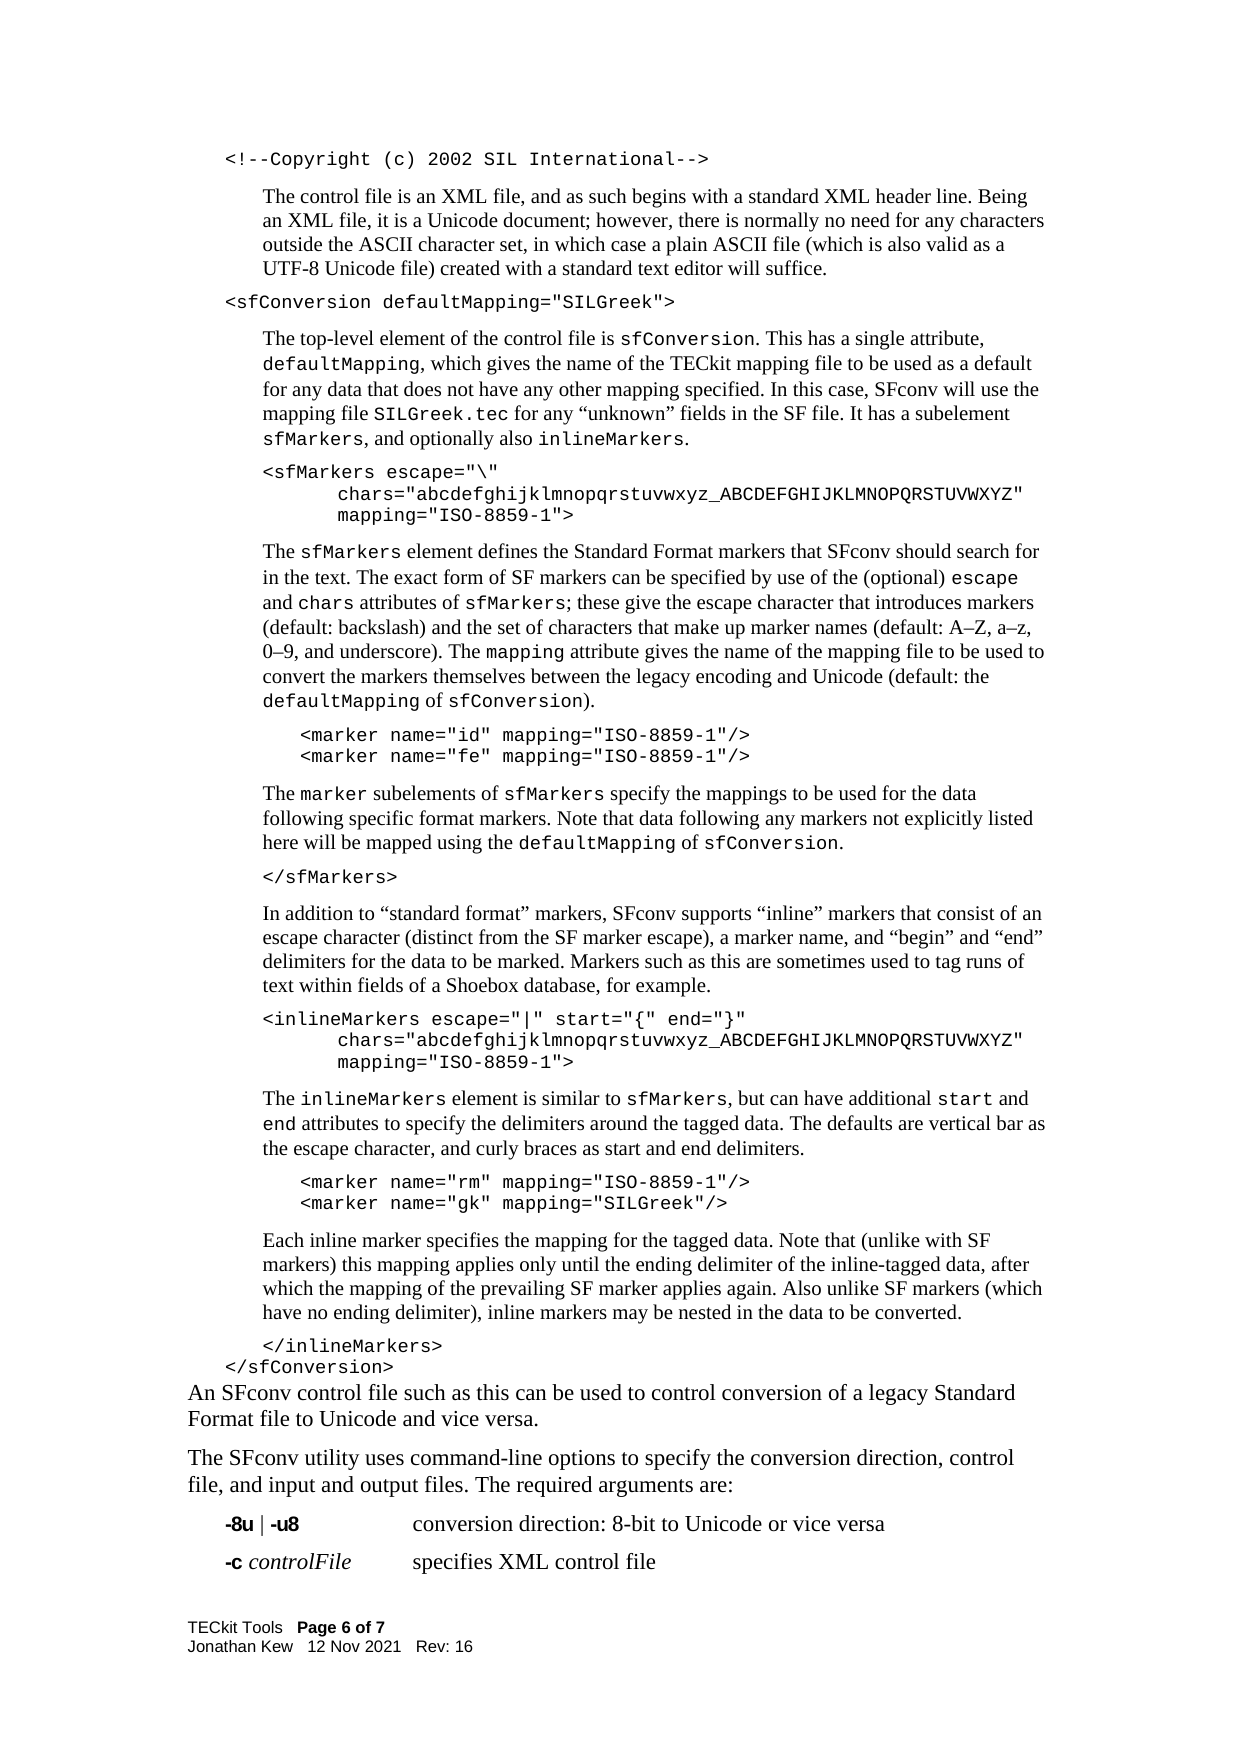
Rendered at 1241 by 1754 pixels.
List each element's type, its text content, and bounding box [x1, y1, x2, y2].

text </sfConversion> [225, 1358, 1053, 1379]
text <!--Copyright (c) 2002 SIL International--> [225, 150, 1053, 171]
text chars="abcdefghijklmnopqrstuvwxyz_ABCDEFGHIJKLMNOPQRSTUVWXYZ" [225, 484, 1053, 506]
text <marker name="id" mapping="ISO-8859-1"/> [225, 726, 1053, 747]
text chars="abcdefghijklmnopqrstuvwxyz_ABCDEFGHIJKLMNOPQRSTUVWXYZ" [225, 1031, 1053, 1052]
text The control file is an XML file, and as such begins with a standard XML header line. Being an XML file, it is a Unicode document; however, there is normally no need for any characters outside the ASCII character set, in which case a plain ASCII file (which is also valid as a UTF-8 Unicode file) created with a standard text editor will suffice. [262, 184, 1053, 280]
text mapping="ISO-8859-1"> [225, 506, 1053, 527]
text The sfMarkers element defines the Standard Format markers that SFconv should search for in the text. The exact form of SF markers can be specified by use of the (optional) escape and chars attributes of sfMarkers; these give the escape character that introduces markers (default: backslash) and the set of characters that make up marker names (default: A–Z, a–z, 0–9, and underscore). The mapping attribute gives the name of the mapping file to be used to convert the markers themselves between the legacy encoding and Unicode (default: the defaultMapping of sfConversion). [262, 539, 1053, 713]
text The marker subelements of sfMarkers specify the mappings to be used for the data following specific format markers. Note that data following any markers not explicitly listed here will be mapped using the defaultMapping of sfConversion. [262, 781, 1053, 855]
text <sfConversion defaultMapping="SILGreek"> [225, 292, 1053, 314]
text An SFconv control file such as this can be used to control conversion of a legacy Standard Format file to Unicode and vice versa. [187, 1379, 1053, 1432]
text <marker name="fe" mapping="ISO-8859-1"/> [225, 747, 1053, 768]
text -8u | -u8 conversion direction: 8-bit to Unicode or vice versa [225, 1509, 1053, 1536]
text In addition to “standard format” markers, SFconv supports “inline” markers that consist of an escape character (distinct from the SF marker escape), a marker name, and “begin” and “end” delimiters for the data to be marked. Markers such as this are sometimes used to tag runs of text within fields of a Shoebox database, for example. [262, 901, 1053, 997]
text -c controlFile specifies XML control file [225, 1548, 1053, 1575]
text Each inline marker specifies the mapping for the tagged data. Note that (unlike with SF markers) this mapping applies only until the ending delimiter of the inline-tagged data, after which the mapping of the prevailing SF marker applies again. Also unlike SF markers (which have no ending delimiter), inline markers may be nested in the data to be converted. [262, 1228, 1053, 1324]
text The top-level element of the control file is sfConversion. This has a single attribute, defaultMapping, which gives the name of the TECkit mapping file to be used as a default for any data that does not have any other mapping specified. In this case, SFconv will use the mapping file SILGreek.tec for any “unknown” fields in the SF file. It has a subelement sfMarkers, and optionally also inlineMarkers. [262, 326, 1053, 451]
text <inlineMarkers escape="|" start="{" end="}" [225, 1010, 1053, 1031]
text The inlineMarkers element is similar to sfMarkers, but can have additional start and end attributes to specify the delimiters around the tagged data. The defaults are vertical bar as the escape character, and curly braces as start and end delimiters. [262, 1086, 1053, 1160]
text <marker name="gk" mapping="SILGreek"/> [225, 1194, 1053, 1215]
text <marker name="rm" mapping="ISO-8859-1"/> [225, 1173, 1053, 1194]
text <sfMarkers escape="\" [225, 463, 1053, 484]
text The SFconv utility uses command-line options to specify the conversion direction, control file, and input and output files. The required arguments are: [187, 1444, 1053, 1497]
text </sfMarkers> [225, 867, 1053, 889]
text mapping="ISO-8859-1"> [225, 1052, 1053, 1074]
text </inlineMarkers> [225, 1337, 1053, 1358]
